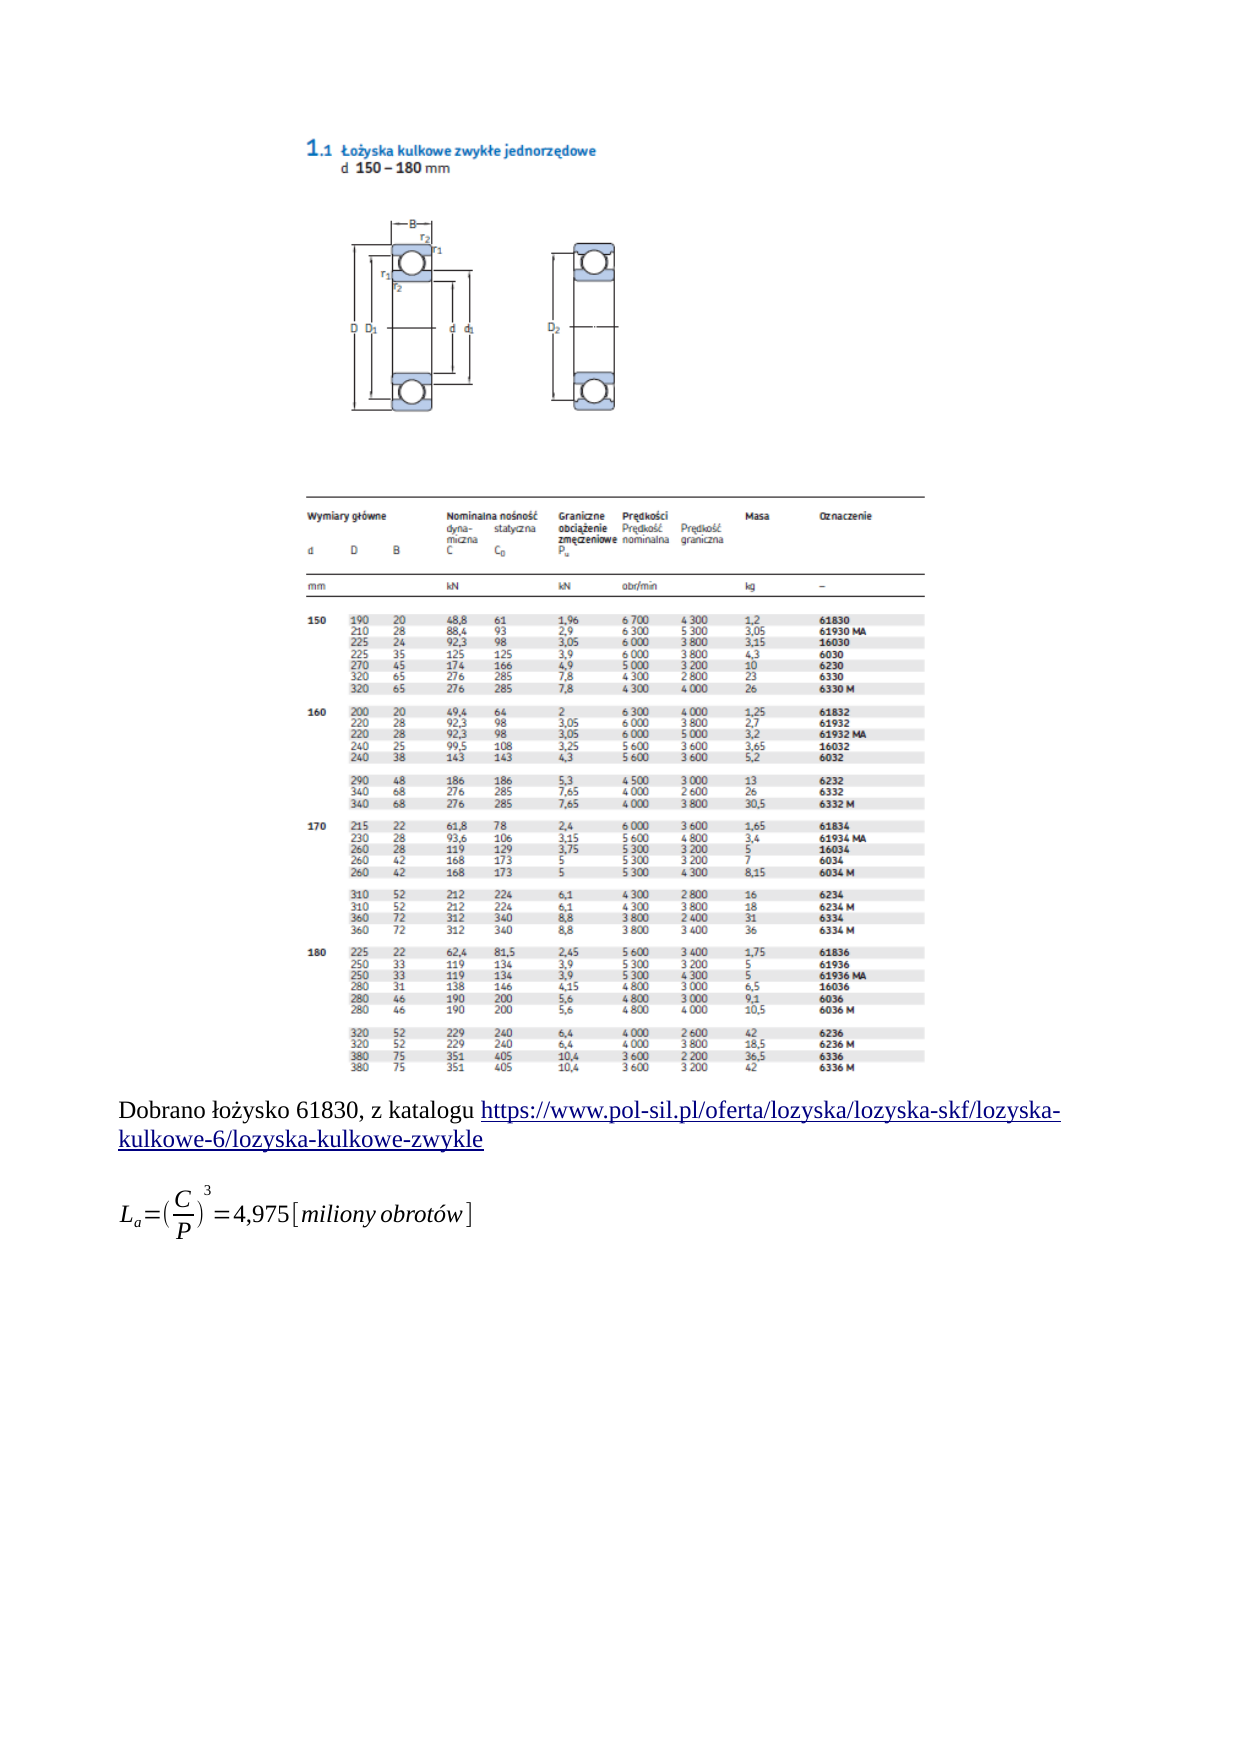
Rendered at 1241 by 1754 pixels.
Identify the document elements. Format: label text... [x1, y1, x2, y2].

text Dobrano łożysko 61830, z katalogu https://www.pol-sil.pl/oferta/lozyska/lozyska-skf/lozyska-kulkowe-6/lozyska-kulkowe-zwykle [118, 1096, 1122, 1153]
picture [245, 118, 996, 1086]
